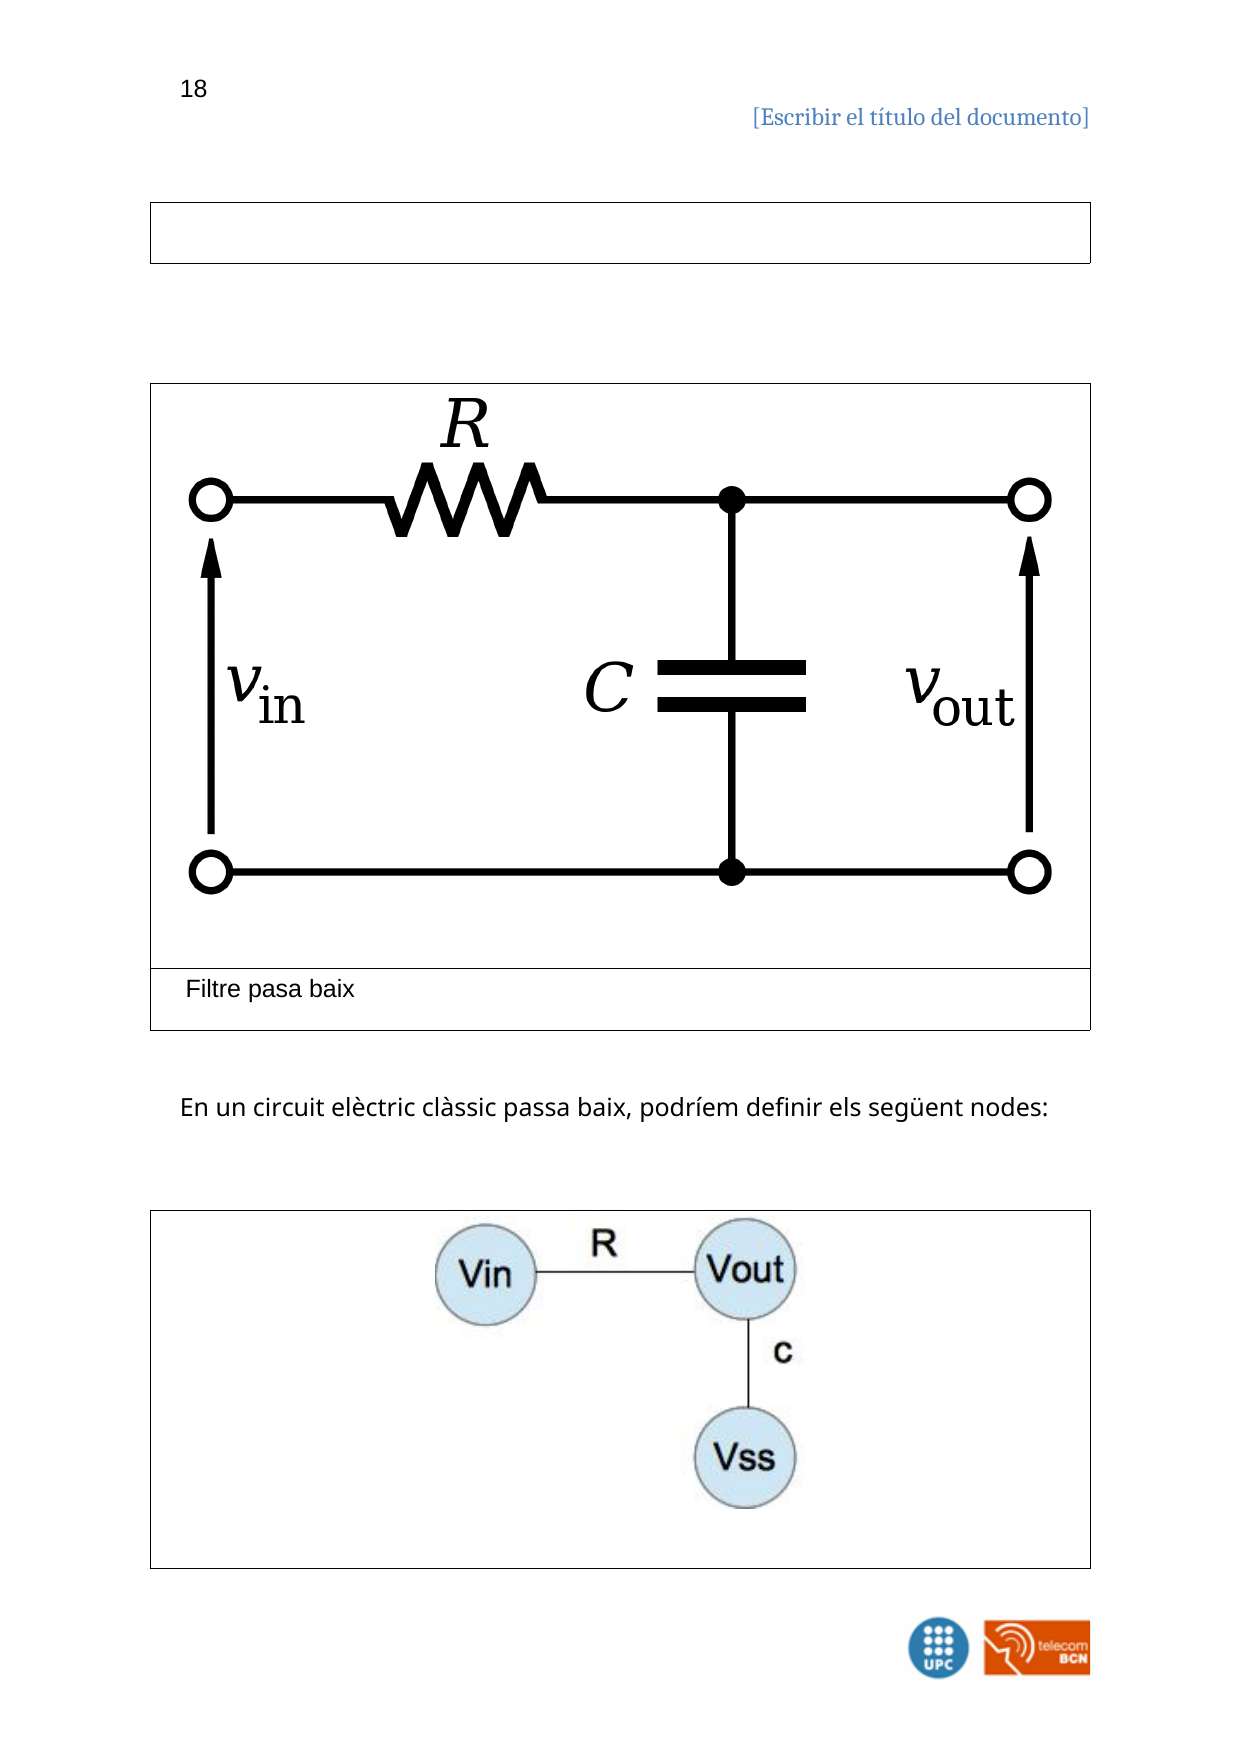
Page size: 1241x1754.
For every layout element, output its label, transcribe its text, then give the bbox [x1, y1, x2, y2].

picture [435, 1215, 805, 1509]
table_header [151, 384, 1090, 968]
picture [155, 388, 1085, 909]
table_header [151, 1211, 1090, 1568]
table_cell [151, 203, 1090, 263]
text En un circuit elèctric clàssic passa baix, podríem definir els següent nodes: [150, 1089, 1090, 1124]
table_cell Filtre pasa baix [151, 969, 1090, 1029]
picture [904, 1614, 1091, 1681]
